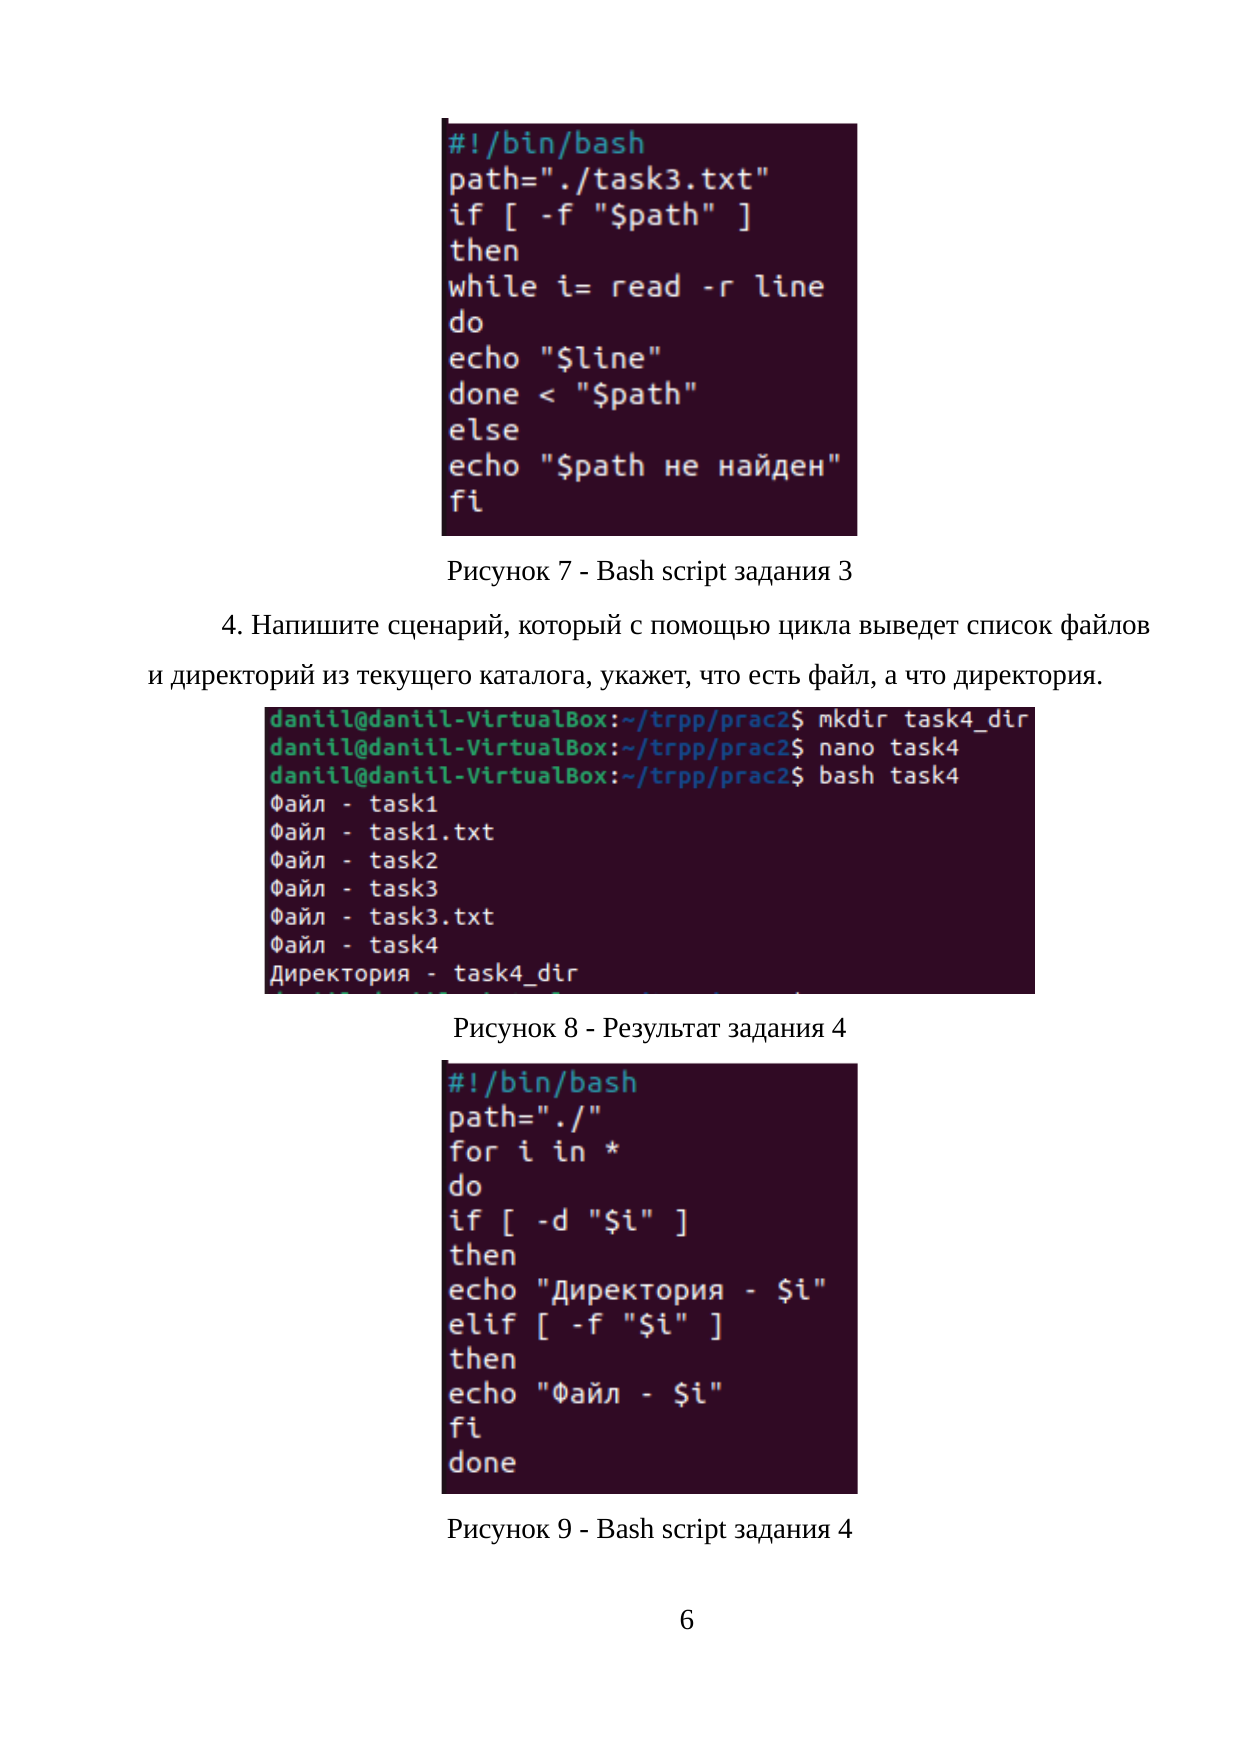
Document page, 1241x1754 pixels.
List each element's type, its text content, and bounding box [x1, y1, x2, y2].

picture [441, 1060, 858, 1494]
picture [441, 118, 858, 536]
picture [264, 707, 1035, 994]
text Рисунок 9 - Bash script задания 4 [442, 1494, 858, 1544]
text Рисунок 7 - Bash script задания 3 [442, 536, 858, 586]
text Рисунок 8 - Результат задания 4 [264, 994, 1035, 1044]
text 4. Напишите сценарий, который с помощью цикла выведет список файлов и директорий из текущего каталога, укажет, что есть файл, а что директория. [148, 607, 1152, 691]
